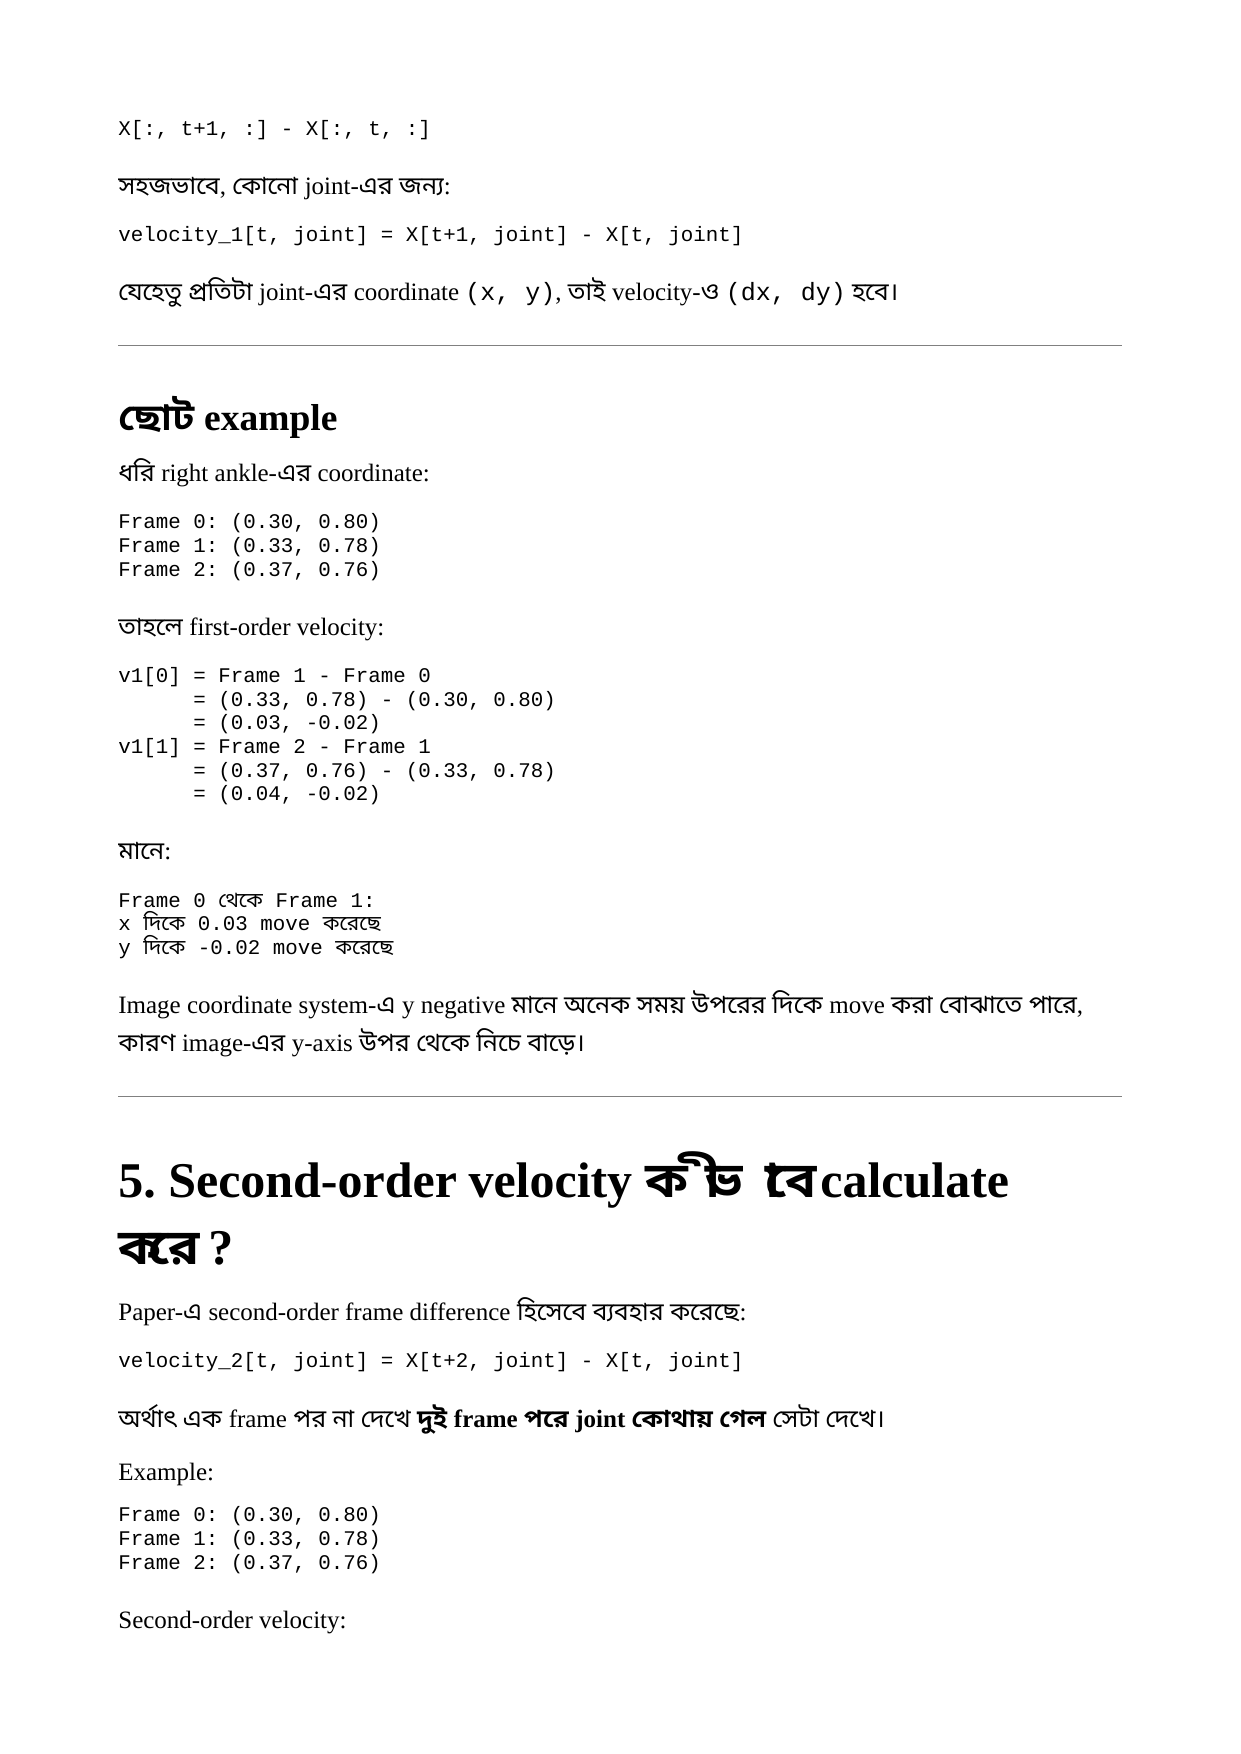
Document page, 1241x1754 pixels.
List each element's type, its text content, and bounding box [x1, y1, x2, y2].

text Frame 2: (0.37, 0.76) [118, 1552, 1122, 1575]
text ধরি right ankle-এর coordinate: [118, 458, 1122, 492]
text y দিকে -0.02 move করেছে [118, 937, 1122, 961]
text Image coordinate system-এ y negative মানে অনেক সময় উপরের দিকে move করা বোঝাতে পারে, কারণ image-এর y-axis উপর থেকে নিচে বাড়ে। [118, 990, 1122, 1062]
text Paper-এ second-order frame difference হিসেবে ব্যবহার করেছে: [118, 1297, 1122, 1331]
text velocity_2[t, joint] = X[t+2, joint] - X[t, joint] [118, 1351, 1122, 1374]
text অর্থাৎ এক frame পর না দেখে দুই frame পরে joint কোথায় গেল সেটা দেখে। [118, 1404, 1122, 1437]
text v1[1] = Frame 2 - Frame 1 [118, 736, 1122, 760]
text v1[0] = Frame 1 - Frame 0 [118, 665, 1122, 689]
text x দিকে 0.03 move করেছে [118, 913, 1122, 937]
text যেহেতু প্রতিটা joint-এর coordinate (x, y), তাই velocity-ও (dx, dy) হবে। [118, 277, 1122, 311]
subtitle 5. Second-order velocity কীভাবে calculate করে? [118, 1151, 1122, 1285]
text = (0.03, -0.02) [118, 712, 1122, 736]
text X[:, t+1, :] - X[:, t, :] [118, 118, 1122, 142]
text Frame 0: (0.30, 0.80) [118, 512, 1122, 535]
text velocity_1[t, joint] = X[t+1, joint] - X[t, joint] [118, 224, 1122, 248]
text = (0.37, 0.76) - (0.33, 0.78) [118, 760, 1122, 783]
text মানে: [118, 836, 1122, 870]
text Frame 2: (0.37, 0.76) [118, 559, 1122, 582]
text = (0.04, -0.02) [118, 783, 1122, 807]
text Frame 0 থেকে Frame 1: [118, 889, 1122, 913]
text সহজভাবে, কোনো joint-এর জন্য: [118, 171, 1122, 205]
text তাহলে first-order velocity: [118, 612, 1122, 646]
text Frame 1: (0.33, 0.78) [118, 1528, 1122, 1552]
text Frame 0: (0.30, 0.80) [118, 1504, 1122, 1528]
text Example: [118, 1457, 1122, 1486]
text Frame 1: (0.33, 0.78) [118, 535, 1122, 559]
subtitle ছোট example [118, 396, 1122, 446]
text Second-order velocity: [118, 1605, 1122, 1633]
text = (0.33, 0.78) - (0.30, 0.80) [118, 689, 1122, 712]
